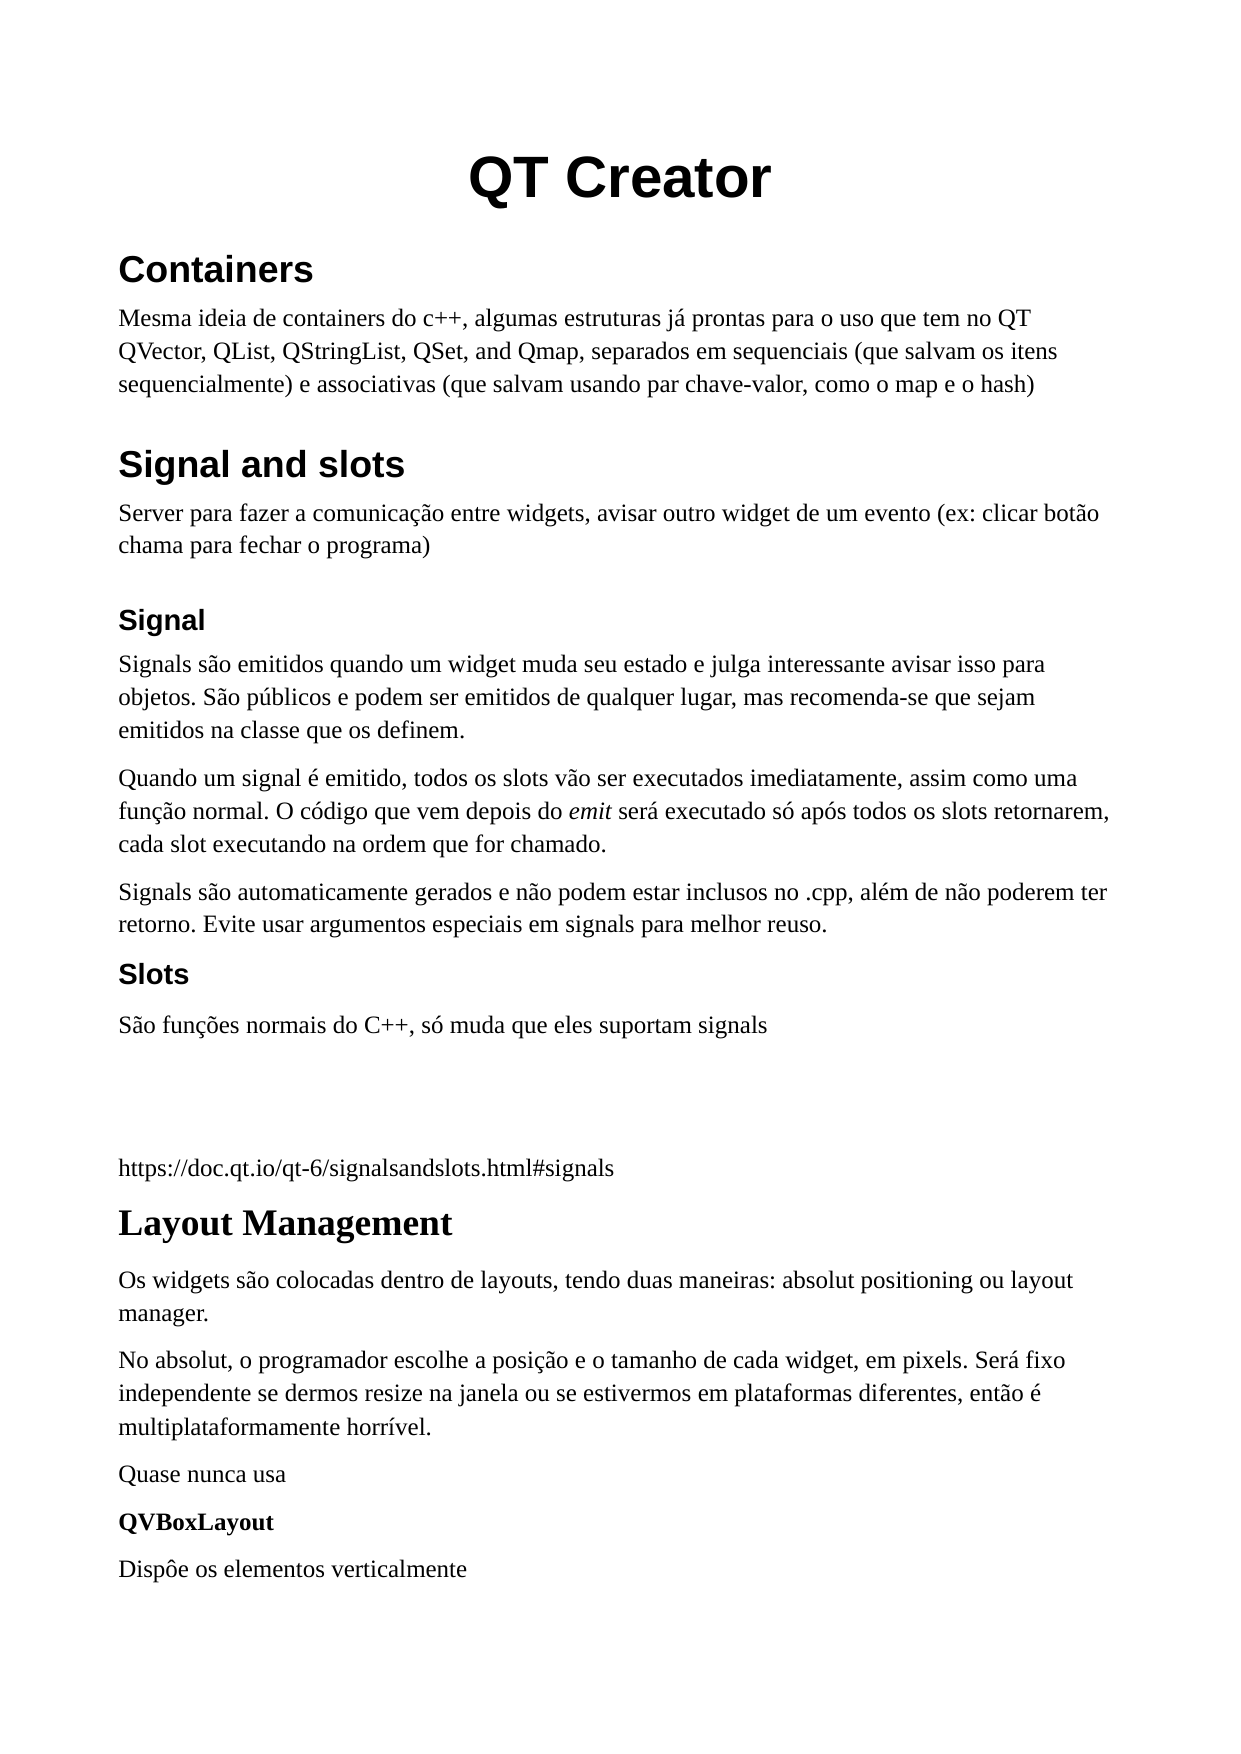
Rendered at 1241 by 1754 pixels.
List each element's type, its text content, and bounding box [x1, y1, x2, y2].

text Quando um signal é emitido, todos os slots vão ser executados imediatamente, assim como uma função normal. O código que vem depois do emit será executado só após todos os slots retornarem, cada slot executando na ordem que for chamado. [118, 763, 1122, 858]
subtitle Containers [118, 248, 1122, 291]
text Mesma ideia de containers do c++, algumas estruturas já prontas para o uso que tem no QT QVector, QList, QStringList, QSet, and Qmap, separados em sequenciais (que salvam os itens sequencialmente) e associativas (que salvam usando par chave-valor, como o map e o hash) [118, 303, 1122, 398]
text https://doc.qt.io/qt-6/signalsandslots.html#signals [118, 1153, 1122, 1182]
text No absolut, o programador escolhe a posição e o tamanho de cada widget, em pixels. Será fixo independente se dermos resize na janela ou se estivermos em plataformas diferentes, então é multiplataformamente horrível. [118, 1346, 1122, 1440]
title QT Creator [118, 143, 1122, 210]
subtitle Signal and slots [118, 442, 1122, 485]
text Slots [118, 957, 1122, 991]
text Quase nunca usa [118, 1459, 1122, 1488]
text Os widgets são colocadas dentro de layouts, tendo duas maneiras: absolut positioning ou layout manager. [118, 1265, 1122, 1327]
subtitle Signal [118, 603, 1122, 637]
text Layout Management [118, 1201, 1122, 1244]
text São funções normais do C++, só muda que eles suportam signals [118, 1010, 1122, 1039]
text Server para fazer a comunicação entre widgets, avisar outro widget de um evento (ex: clicar botão chama para fechar o programa) [118, 498, 1122, 559]
text Signals são emitidos quando um widget muda seu estado e julga interessante avisar isso para objetos. São públicos e podem ser emitidos de qualquer lugar, mas recomenda-se que sejam emitidos na classe que os definem. [118, 649, 1122, 744]
text Dispôe os elementos verticalmente [118, 1554, 1122, 1583]
text Signals são automaticamente gerados e não podem estar inclusos no .cpp, além de não poderem ter retorno. Evite usar argumentos especiais em signals para melhor reuso. [118, 877, 1122, 938]
text QVBoxLayout [118, 1507, 1122, 1536]
